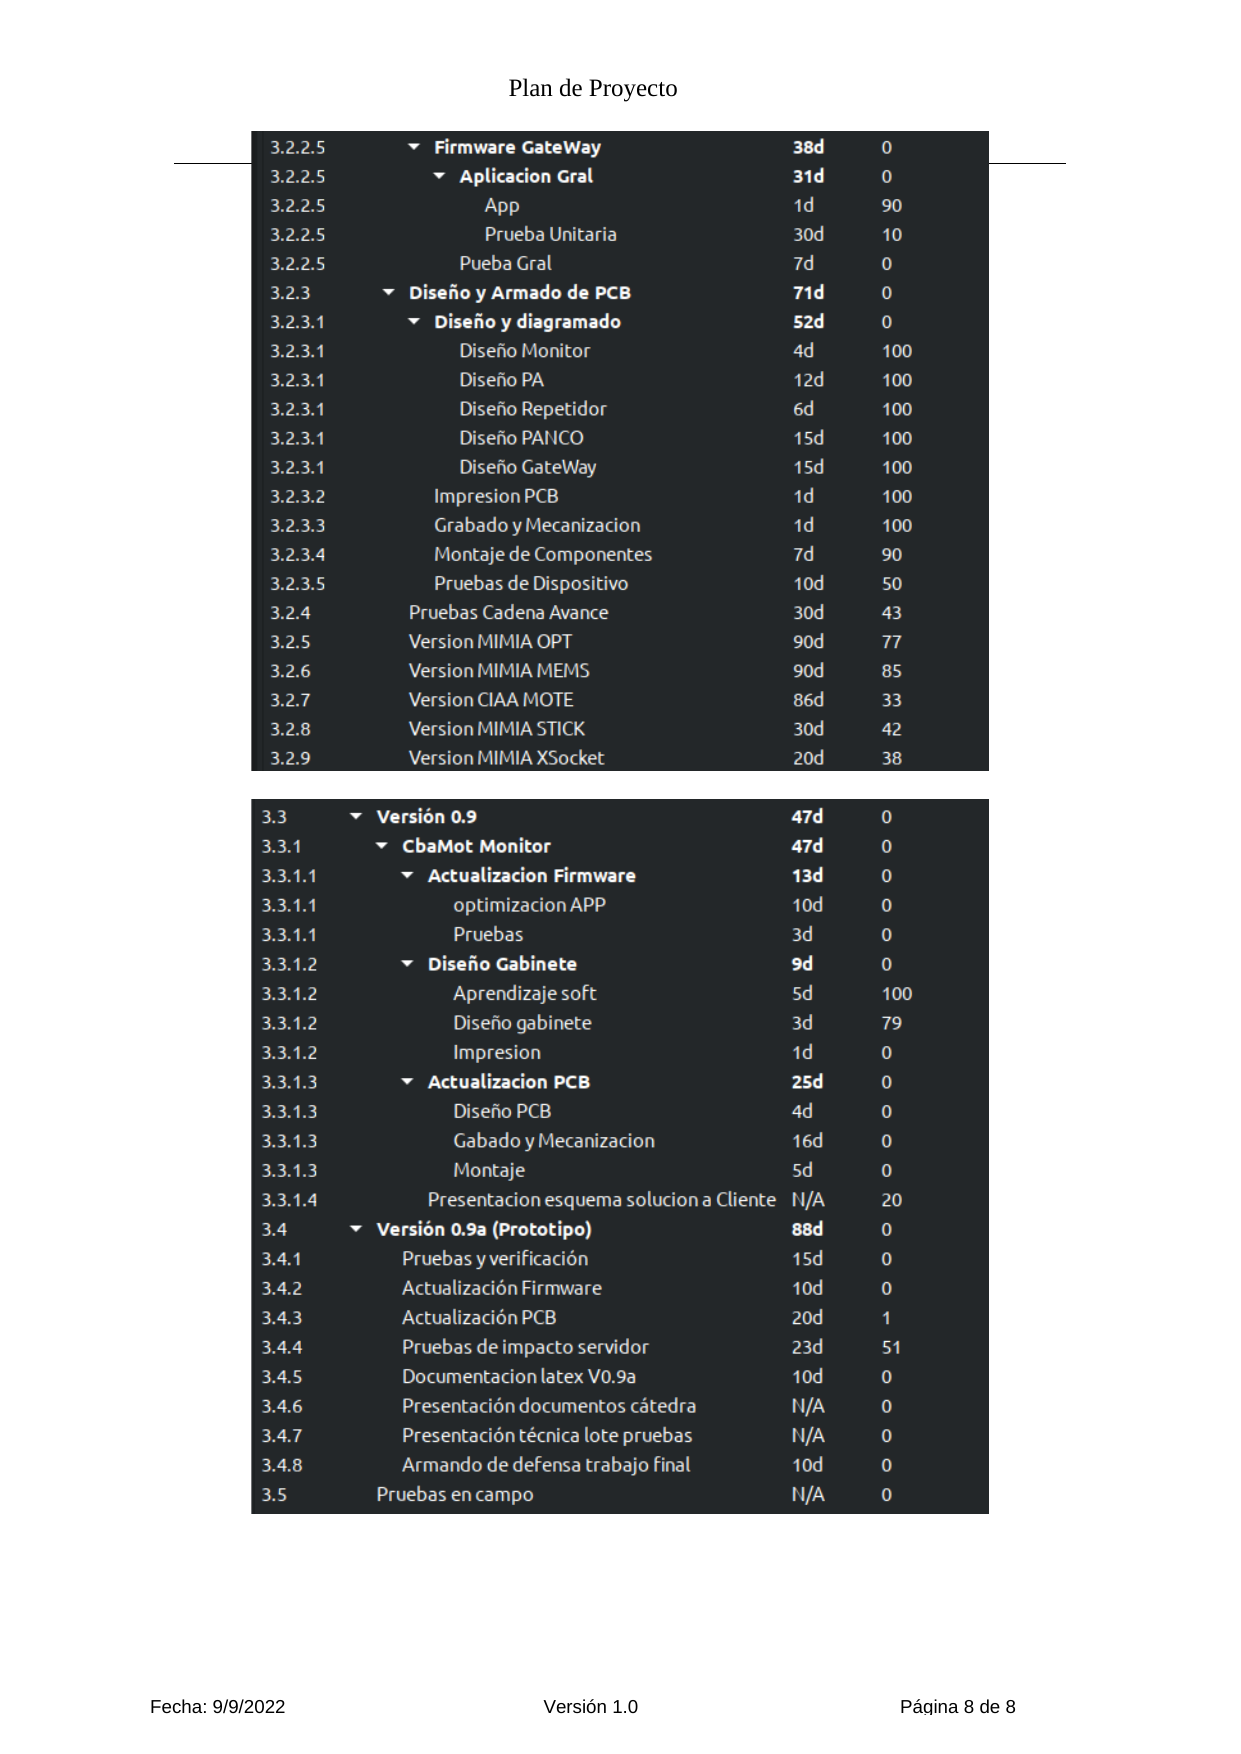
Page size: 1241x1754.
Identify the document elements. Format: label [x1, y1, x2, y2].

picture [251, 131, 989, 771]
picture [251, 799, 989, 1514]
